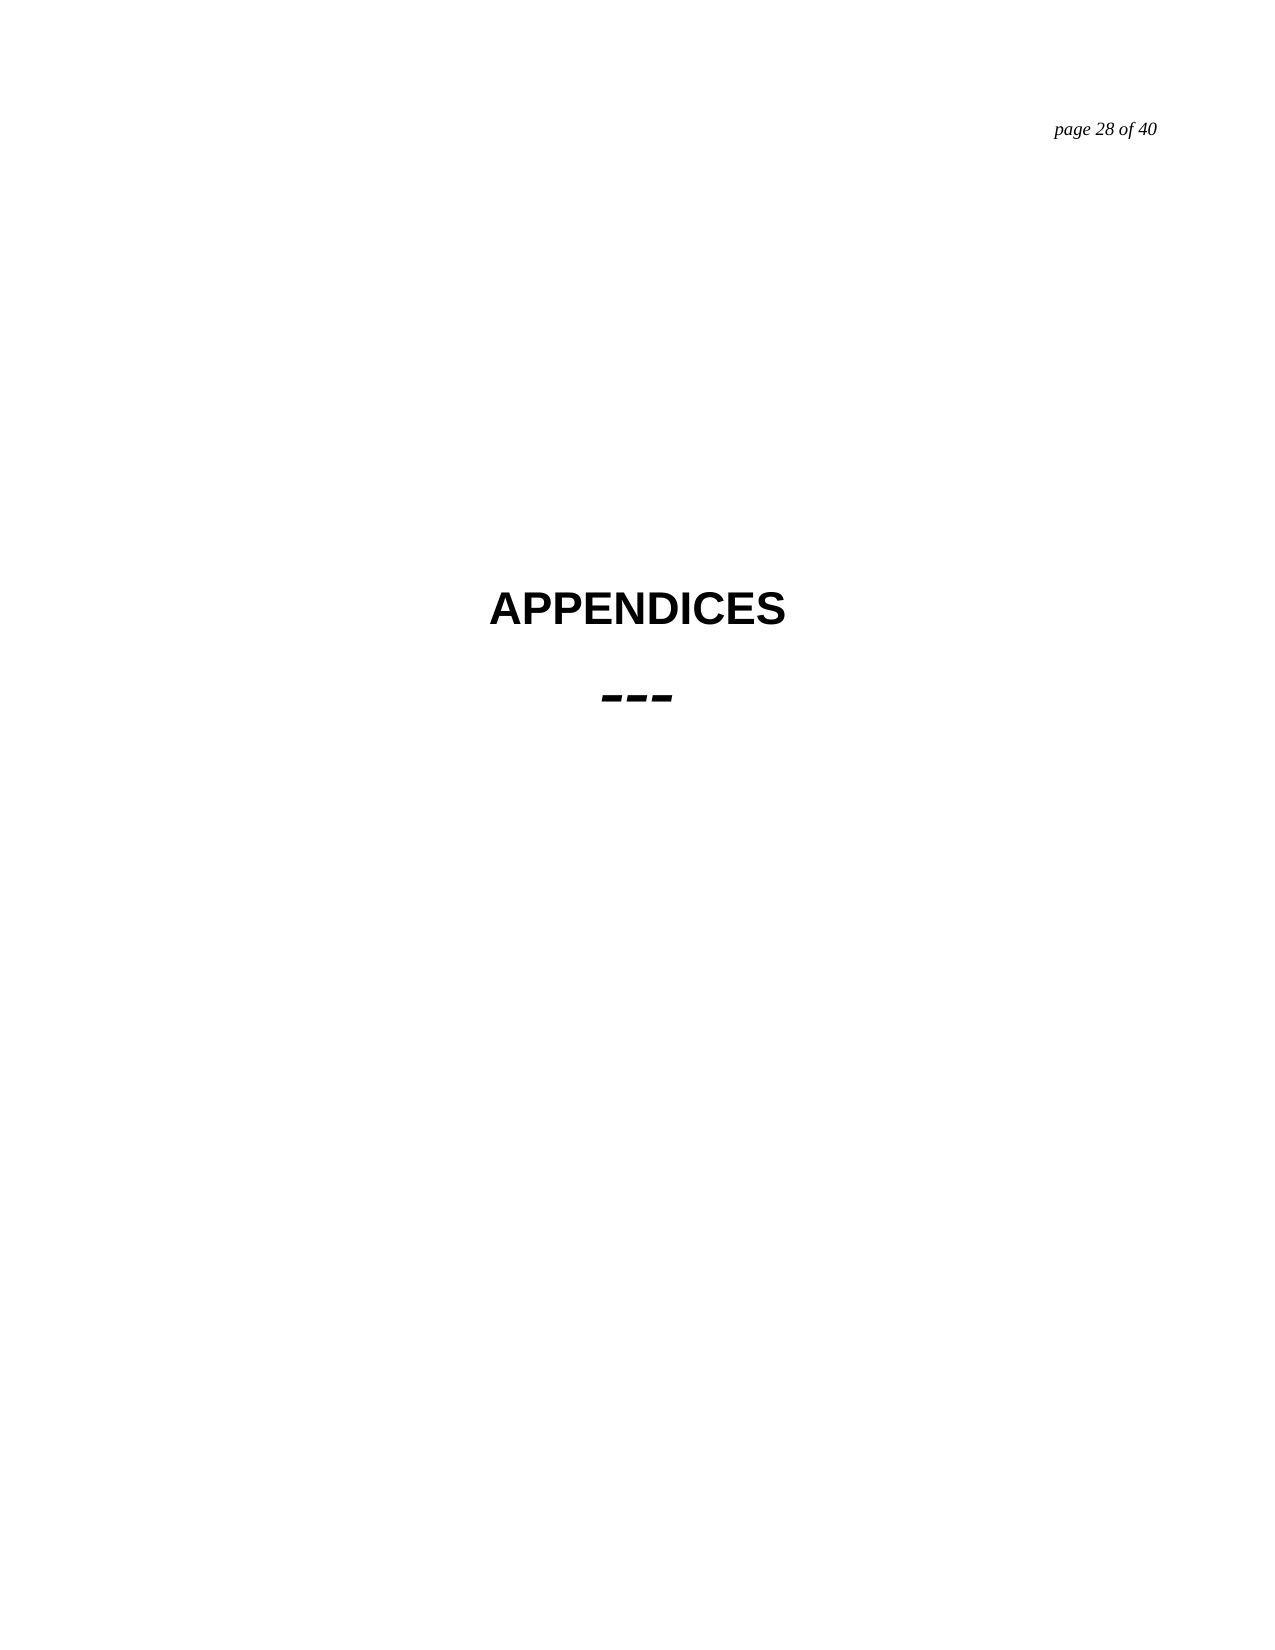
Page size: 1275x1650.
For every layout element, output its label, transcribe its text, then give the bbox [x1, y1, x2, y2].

subtitle APPENDICES [118, 581, 1157, 634]
text --- [118, 647, 1157, 733]
